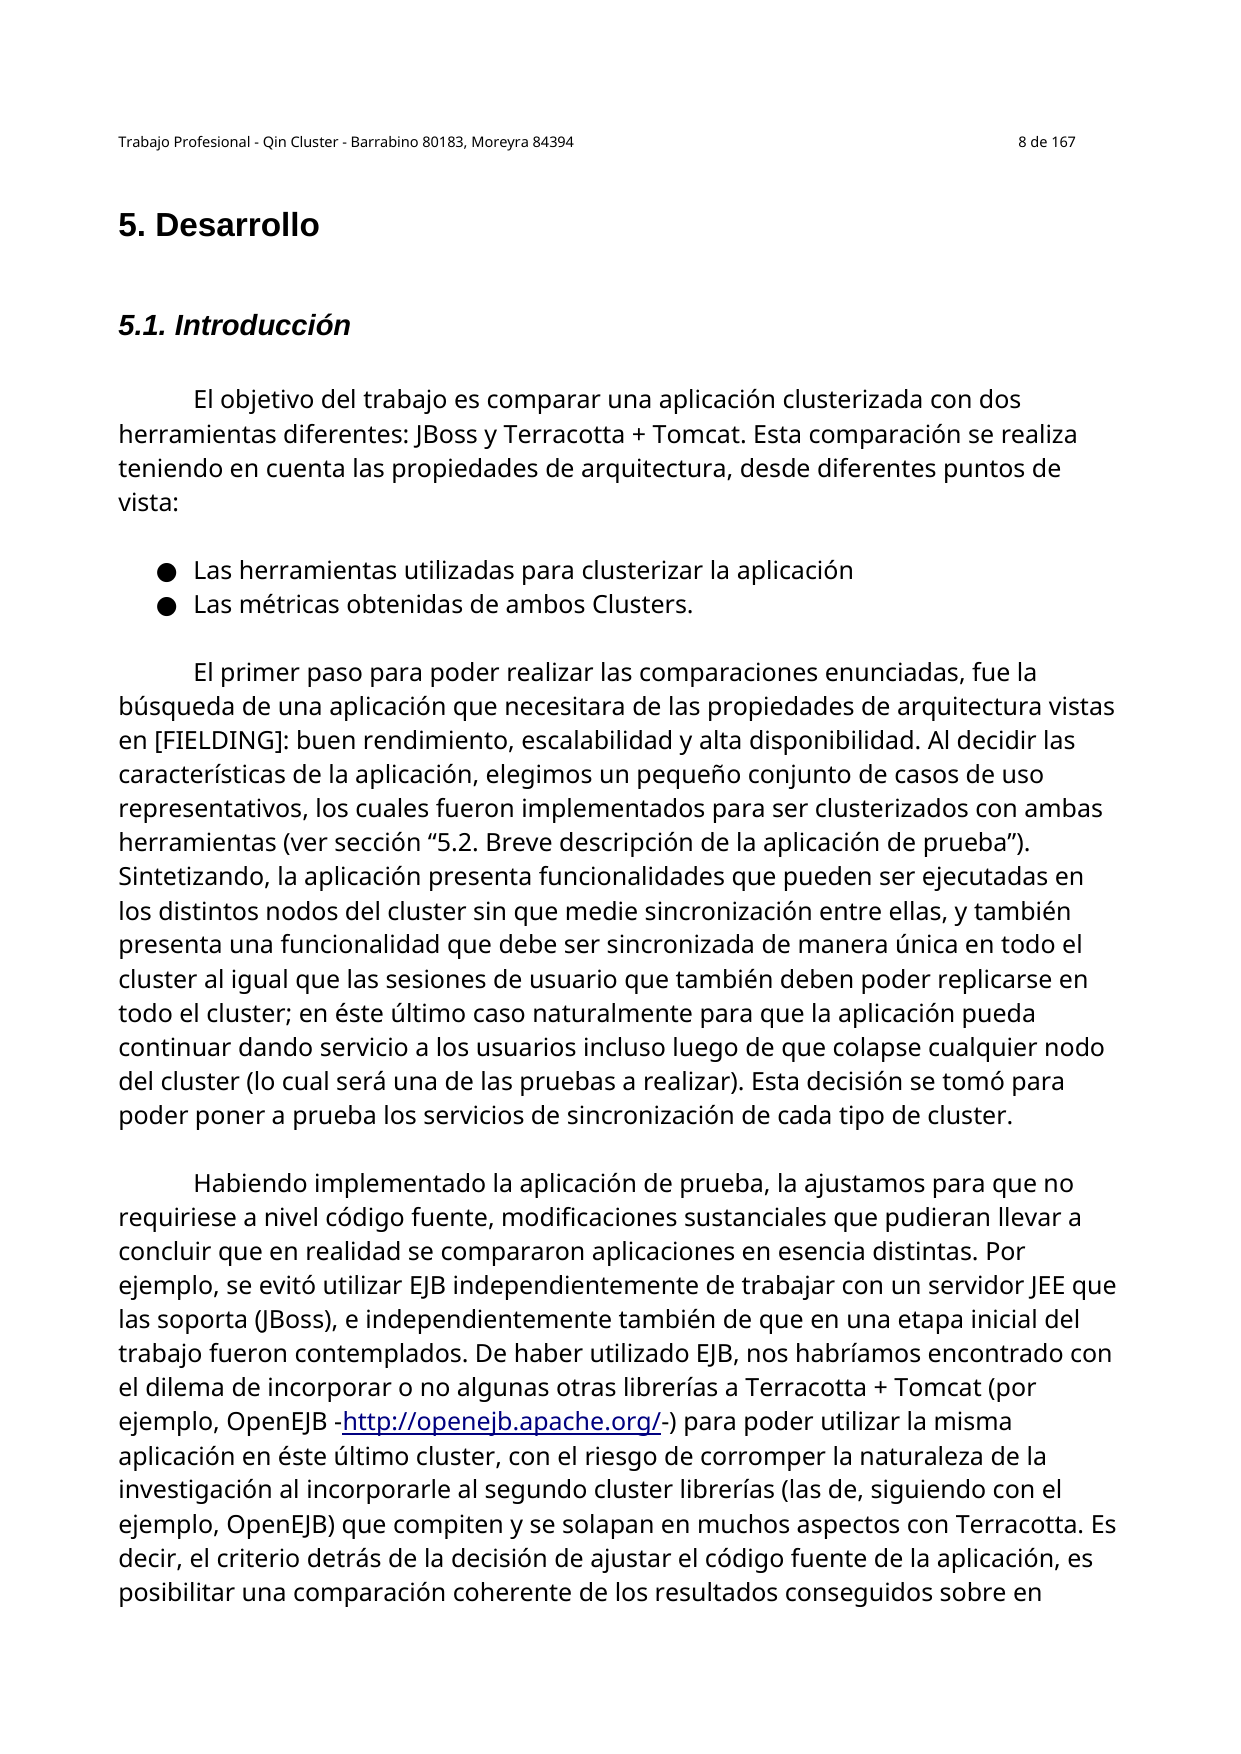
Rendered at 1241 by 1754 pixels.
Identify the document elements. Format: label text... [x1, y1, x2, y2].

text El primer paso para poder realizar las comparaciones enunciadas, fue la búsqueda de una aplicación que necesitara de las propiedades de arquitectura vistas en [FIELDING]: buen rendimiento, escalabilidad y alta disponibilidad. Al decidir las características de la aplicación, elegimos un pequeño conjunto de casos de uso representativos, los cuales fueron implementados para ser clusterizados con ambas herramientas (ver sección “5.2. Breve descripción de la aplicación de prueba”). Sintetizando, la aplicación presenta funcionalidades que pueden ser ejecutadas en los distintos nodos del cluster sin que medie sincronización entre ellas, y también presenta una funcionalidad que debe ser sincronizada de manera única en todo el cluster al igual que las sesiones de usuario que también deben poder replicarse en todo el cluster; en éste último caso naturalmente para que la aplicación pueda continuar dando servicio a los usuarios incluso luego de que colapse cualquier nodo del cluster (lo cual será una de las pruebas a realizar). Esta decisión se tomó para poder poner a prueba los servicios de sincronización de cada tipo de cluster. [118, 655, 1122, 1132]
subtitle 5. Desarrollo [118, 207, 1122, 244]
text El objetivo del trabajo es comparar una aplicación clusterizada con dos herramientas diferentes: JBoss y Terracotta + Tomcat. Esta comparación se realiza teniendo en cuenta las propiedades de arquitectura, desde diferentes puntos de vista: [118, 382, 1122, 518]
subtitle 5.1. Introducción [118, 309, 1122, 342]
text Habiendo implementado la aplicación de prueba, la ajustamos para que no requiriese a nivel código fuente, modificaciones sustanciales que pudieran llevar a concluir que en realidad se compararon aplicaciones en esencia distintas. Por ejemplo, se evitó utilizar EJB independientemente de trabajar con un servidor JEE que las soporta (JBoss), e independientemente también de que en una etapa inicial del trabajo fueron contemplados. De haber utilizado EJB, nos habríamos encontrado con el dilema de incorporar o no algunas otras librerías a Terracotta + Tomcat (por ejemplo, OpenEJB -http://openejb.apache.org/-) para poder utilizar la misma aplicación en éste último cluster, con el riesgo de corromper la naturaleza de la investigación al incorporarle al segundo cluster librerías (las de, siguiendo con el ejemplo, OpenEJB) que compiten y se solapan en muchos aspectos con Terracotta. Es decir, el criterio detrás de la decisión de ajustar el código fuente de la aplicación, es posibilitar una comparación coherente de los resultados conseguidos sobre en [118, 1166, 1122, 1608]
list Las herramientas utilizadas para clusterizar la aplicación [156, 552, 1122, 587]
list Las métricas obtenidas de ambos Clusters. [177, 587, 1122, 621]
